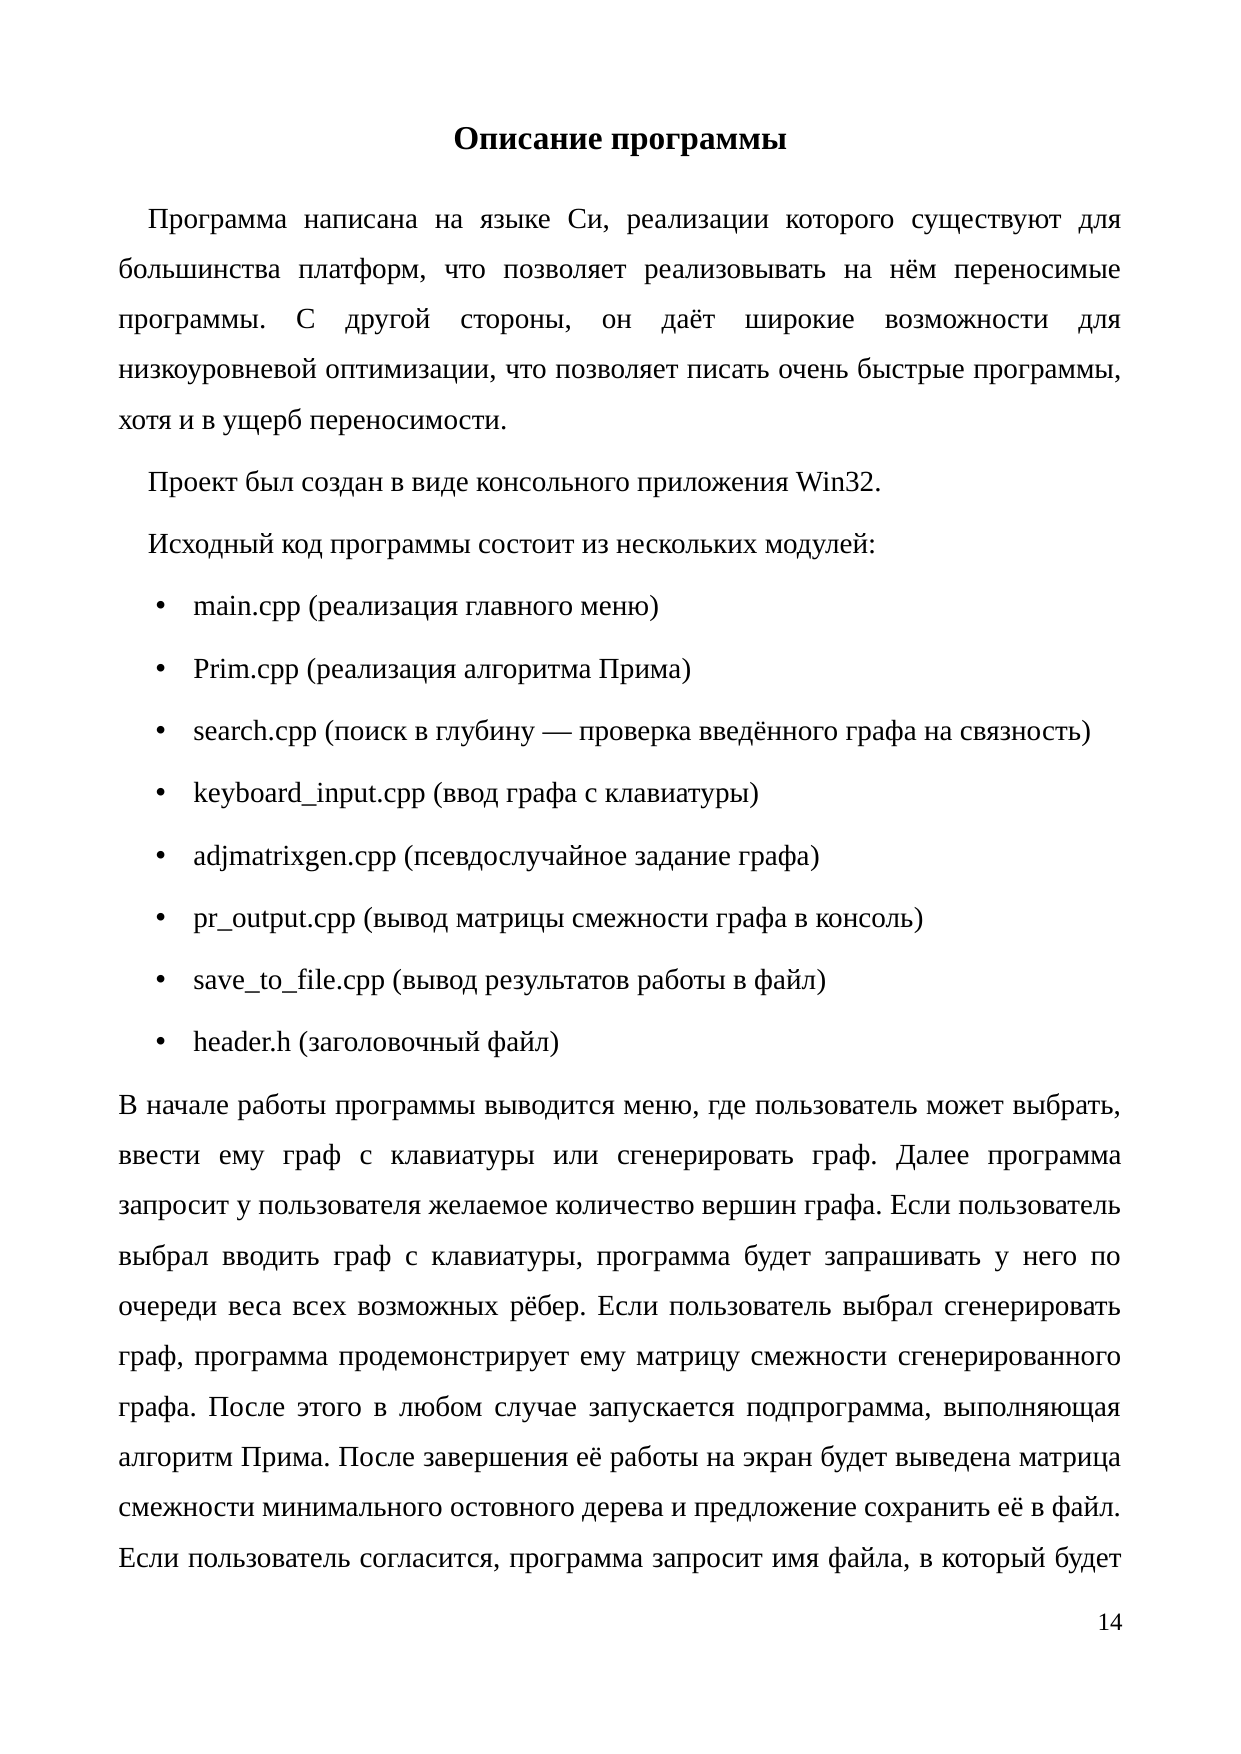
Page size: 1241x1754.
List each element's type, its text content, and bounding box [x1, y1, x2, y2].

text Исходный код программы состоит из нескольких модулей: [118, 526, 1122, 560]
list pr_output.cpp (вывод матрицы смежности графа в консоль) [156, 900, 1122, 934]
list adjmatrixgen.cpp (псевдослучайное задание графа) [156, 838, 1122, 871]
list save_to_file.cpp (вывод результатов работы в файл) [156, 962, 1122, 996]
text В начале работы программы выводится меню, где пользователь может выбрать, ввести ему граф с клавиатуры или сгенерировать граф. Далее программа запросит у пользователя желаемое количество вершин графа. Если пользователь выбрал вводить граф с клавиатуры, программа будет запрашивать у него по очереди веса всех возможных рёбер. Если пользователь выбрал сгенерировать граф, программа продемонстрирует ему матрицу смежности сгенерированного графа. После этого в любом случае запускается подпрограмма, выполняющая алгоритм Прима. После завершения её работы на экран будет выведена матрица смежности минимального остовного дерева и предложение сохранить её в файл. Если пользователь согласится, программа запросит имя файла, в который будет [118, 1087, 1122, 1573]
list keyboard_input.cpp (ввод графа с клавиатуры) [156, 775, 1122, 809]
subtitle Описание программы [118, 118, 1122, 156]
list Prim.cpp (реализация алгоритма Прима) [156, 651, 1122, 684]
text Проект был создан в виде консольного приложения Win32. [118, 464, 1122, 498]
text Программа написана на языке Си, реализации которого существуют для большинства платформ, что позволяет реализовывать на нём переносимые программы. С другой стороны, он даёт широкие возможности для низкоуровневой оптимизации, что позволяет писать очень быстрые программы, хотя и в ущерб переносимости. [118, 201, 1122, 436]
list search.cpp (поиск в глубину — проверка введённого графа на связность) [156, 713, 1122, 747]
list header.h (заголовочный файл) [156, 1024, 1122, 1058]
list main.cpp (реализация главного меню) [156, 588, 1122, 622]
